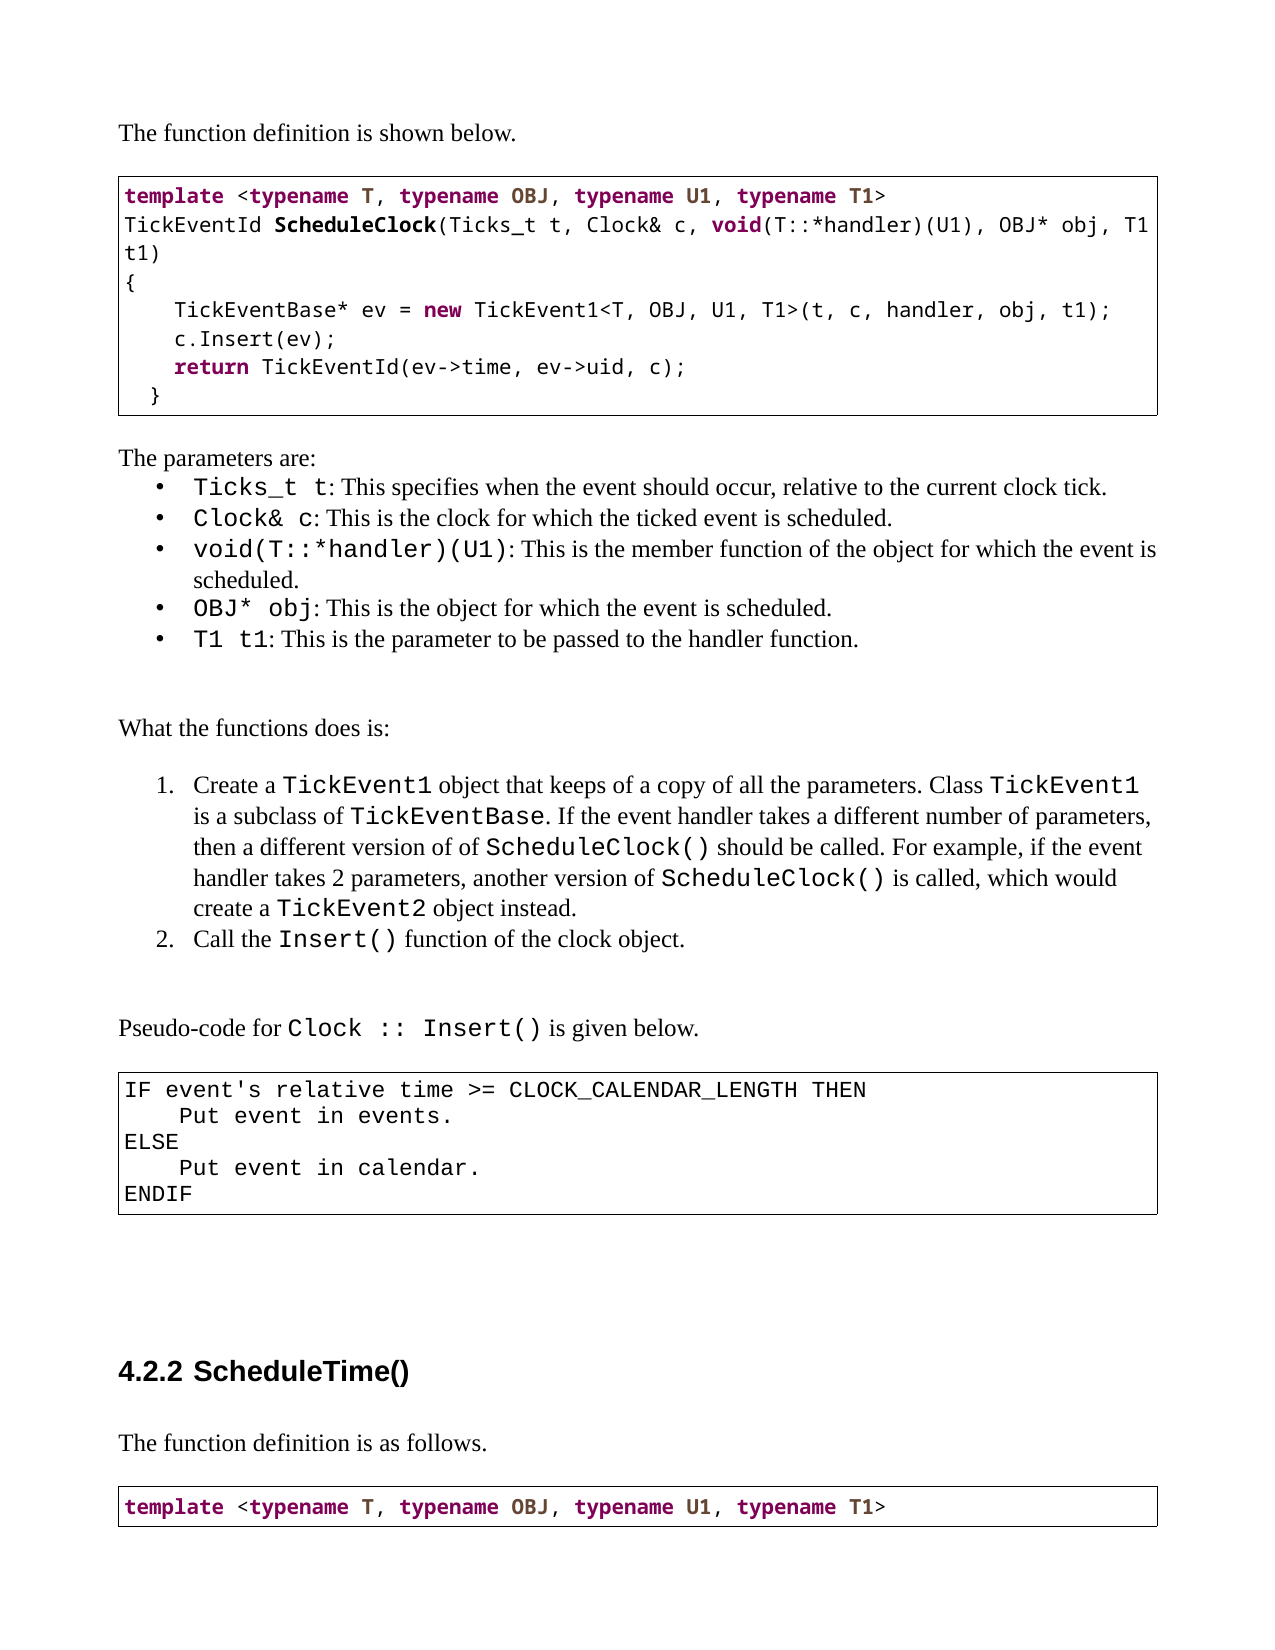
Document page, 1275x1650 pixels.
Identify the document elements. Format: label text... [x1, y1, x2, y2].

text The function definition is as follows. [118, 1428, 1157, 1457]
list Clock& c: This is the clock for which the ticked event is scheduled. [156, 503, 1157, 534]
subtitle ScheduleTime() [118, 1354, 1157, 1387]
table_header template <typename T, typename OBJ, typename U1, typename T1> TickEventId ScheduleClock(Ticks_t t, Clock& c, void(T::*handler)(U1), OBJ* obj, T1 t1) { TickEventBase* ev = new TickEvent1<T, OBJ, U1, T1>(t, c, handler, obj, t1); c.Insert(ev); return TickEventId(ev->time, ev->uid, c); } [119, 177, 1157, 415]
list Ticks_t t: This specifies when the event should occur, relative to the current clock tick. [156, 472, 1157, 503]
list void(T::*handler)(U1): This is the member function of the object for which the event is scheduled. [156, 534, 1157, 593]
text The parameters are: [118, 443, 1157, 472]
list Create a TickEvent1 object that keeps of a copy of all the parameters. Class TickEvent1 is a subclass of TickEventBase. If the event handler takes a different number of parameters, then a different version of of ScheduleClock() should be called. For example, if the event handler takes 2 parameters, another version of ScheduleClock() is called, which would create a TickEvent2 object instead. [156, 770, 1157, 924]
list OBJ* obj: This is the object for which the event is scheduled. [156, 593, 1157, 624]
list Call the Insert() function of the clock object. [156, 924, 1157, 955]
table_header IF event's relative time >= CLOCK_CALENDAR_LENGTH THEN Put event in events. ELSE Put event in calendar. ENDIF [119, 1073, 1157, 1213]
table_header template <typename T, typename OBJ, typename U1, typename T1> [119, 1487, 1157, 1526]
text What the functions does is: [118, 713, 1157, 741]
list T1 t1: This is the parameter to be passed to the handler function. [156, 624, 1157, 655]
text The function definition is shown below. [118, 118, 1157, 147]
text Pseudo-code for Clock :: Insert() is given below. [118, 1013, 1157, 1043]
